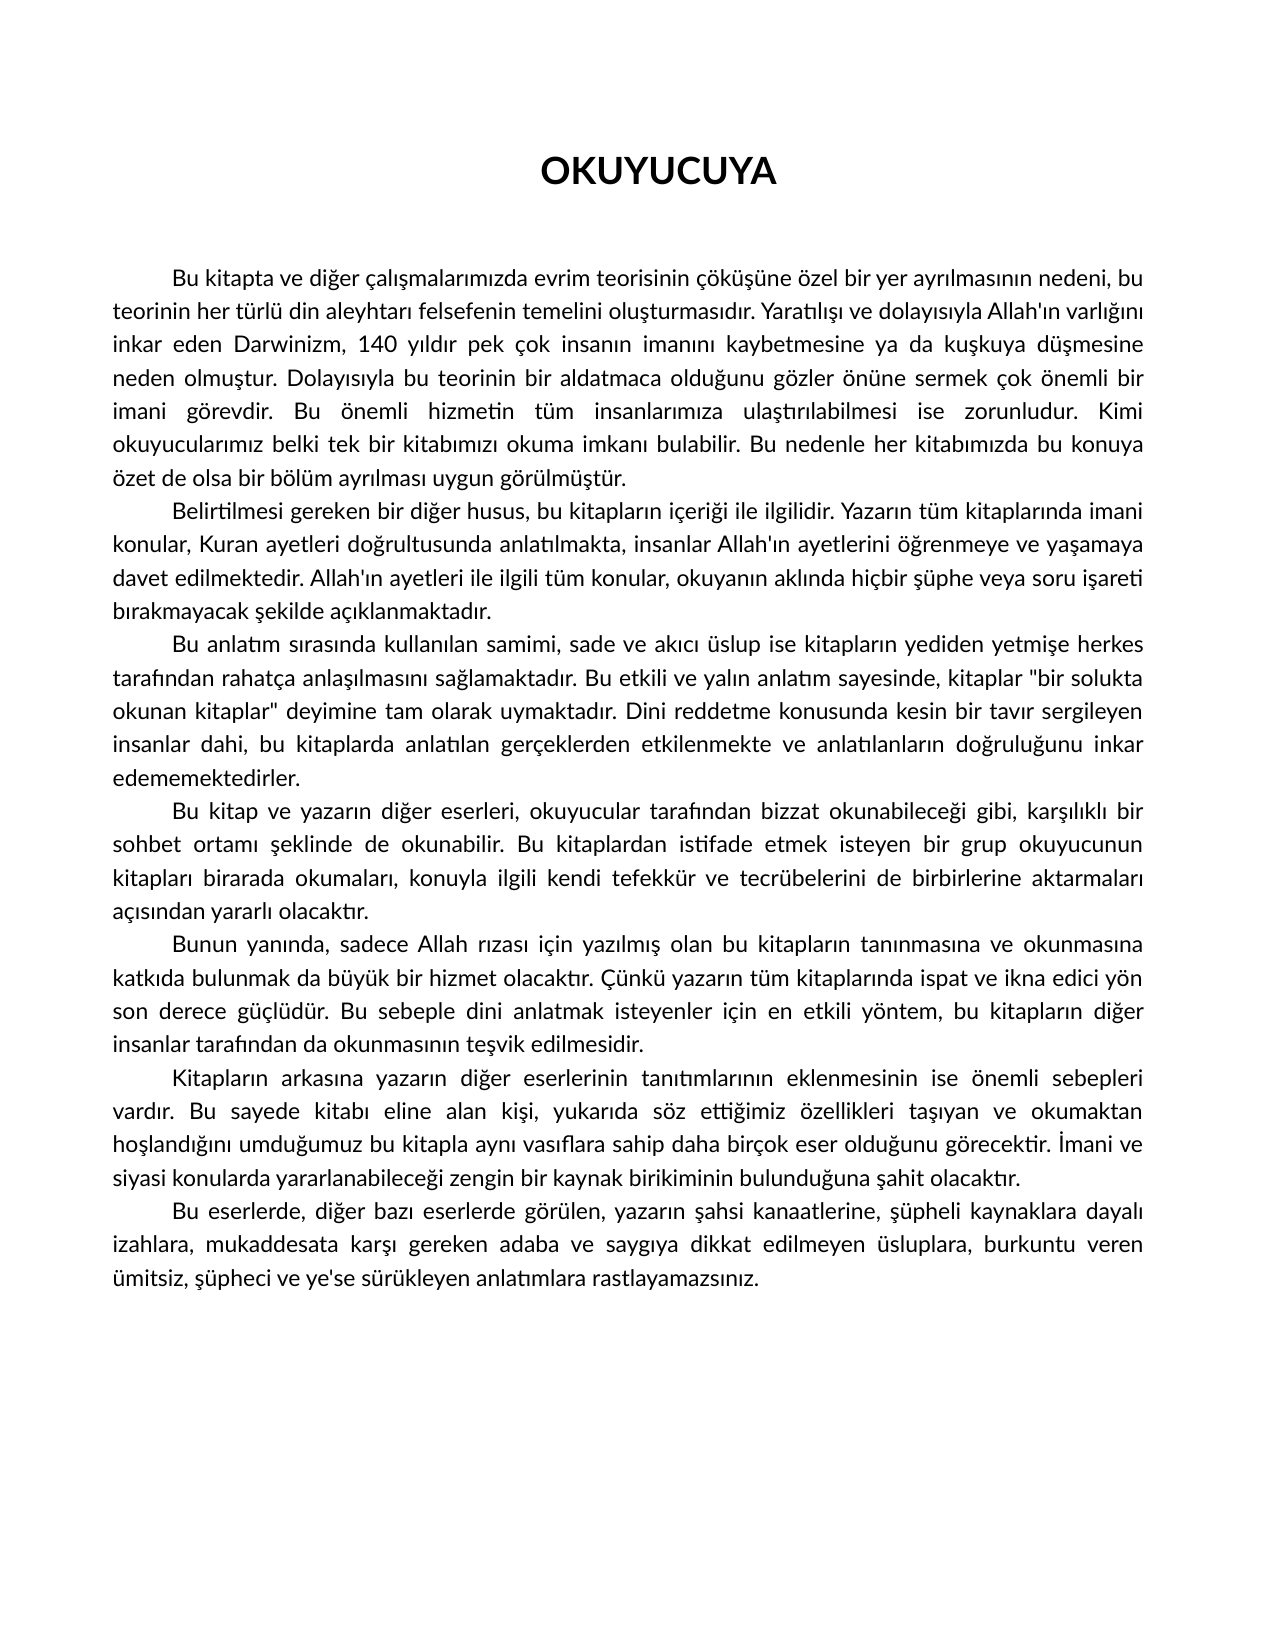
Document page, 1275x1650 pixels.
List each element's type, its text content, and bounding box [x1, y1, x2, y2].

text Belirtilmesi gereken bir diğer husus, bu kitapların içeriği ile ilgilidir. Yazarın tüm kitaplarında imani konular, Kuran ayetleri doğrultusunda anlatılmakta, insanlar Allah'ın ayetlerini öğrenmeye ve yaşamaya davet edilmektedir. Allah'ın ayetleri ile ilgili tüm konular, okuyanın aklında hiçbir şüphe veya soru işareti bırakmayacak şekilde açıklanmaktadır. [112, 493, 1145, 626]
text Kitapların arkasına yazarın diğer eserlerinin tanıtımlarının eklenmesinin ise önemli sebepleri vardır. Bu sayede kitabı eline alan kişi, yukarıda söz ettiğimiz özellikleri taşıyan ve okumaktan hoşlandığını umduğumuz bu kitapla aynı vasıflara sahip daha birçok eser olduğunu görecektir. İmani ve siyasi konularda yararlanabileceği zengin bir kaynak birikiminin bulunduğuna şahit olacaktır. [112, 1059, 1145, 1193]
text Bu kitap ve yazarın diğer eserleri, okuyucular tarafından bizzat okunabileceği gibi, karşılıklı bir sohbet ortamı şeklinde de okunabilir. Bu kitaplardan istifade etmek isteyen bir grup okuyucunun kitapları birarada okumaları, konuyla ilgili kendi tefekkür ve tecrübelerini de birbirlerine aktarmaları açısından yararlı olacaktır. [112, 793, 1145, 926]
text OKUYUCUYA [112, 148, 1145, 193]
text Bu kitapta ve diğer çalışmalarımızda evrim teorisinin çöküşüne özel bir yer ayrılmasının nedeni, bu teorinin her türlü din aleyhtarı felsefenin temelini oluşturmasıdır. Yaratılışı ve dolayısıyla Allah'ın varlığını inkar eden Darwinizm, 140 yıldır pek çok insanın imanını kaybetmesine ya da kuşkuya düşmesine neden olmuştur. Dolayısıyla bu teorinin bir aldatmaca olduğunu gözler önüne sermek çok önemli bir imani görevdir. Bu önemli hizmetin tüm insanlarımıza ulaştırılabilmesi ise zorunludur. Kimi okuyucularımız belki tek bir kitabımızı okuma imkanı bulabilir. Bu nedenle her kitabımızda bu konuya özet de olsa bir bölüm ayrılması uygun görülmüştür. [112, 259, 1145, 493]
text Bu eserlerde, diğer bazı eserlerde görülen, yazarın şahsi kanaatlerine, şüpheli kaynaklara dayalı izahlara, mukaddesata karşı gereken adaba ve saygıya dikkat edilmeyen üsluplara, burkuntu veren ümitsiz, şüpheci ve ye'se sürükleyen anlatımlara rastlayamazsınız. [112, 1193, 1145, 1293]
text Bu anlatım sırasında kullanılan samimi, sade ve akıcı üslup ise kitapların yediden yetmişe herkes tarafından rahatça anlaşılmasını sağlamaktadır. Bu etkili ve yalın anlatım sayesinde, kitaplar "bir solukta okunan kitaplar" deyimine tam olarak uymaktadır. Dini reddetme konusunda kesin bir tavır sergileyen insanlar dahi, bu kitaplarda anlatılan gerçeklerden etkilenmekte ve anlatılanların doğruluğunu inkar edememektedirler. [112, 626, 1145, 793]
text Bunun yanında, sadece Allah rızası için yazılmış olan bu kitapların tanınmasına ve okunmasına katkıda bulunmak da büyük bir hizmet olacaktır. Çünkü yazarın tüm kitaplarında ispat ve ikna edici yön son derece güçlüdür. Bu sebeple dini anlatmak isteyenler için en etkili yöntem, bu kitapların diğer insanlar tarafından da okunmasının teşvik edilmesidir. [112, 926, 1145, 1059]
